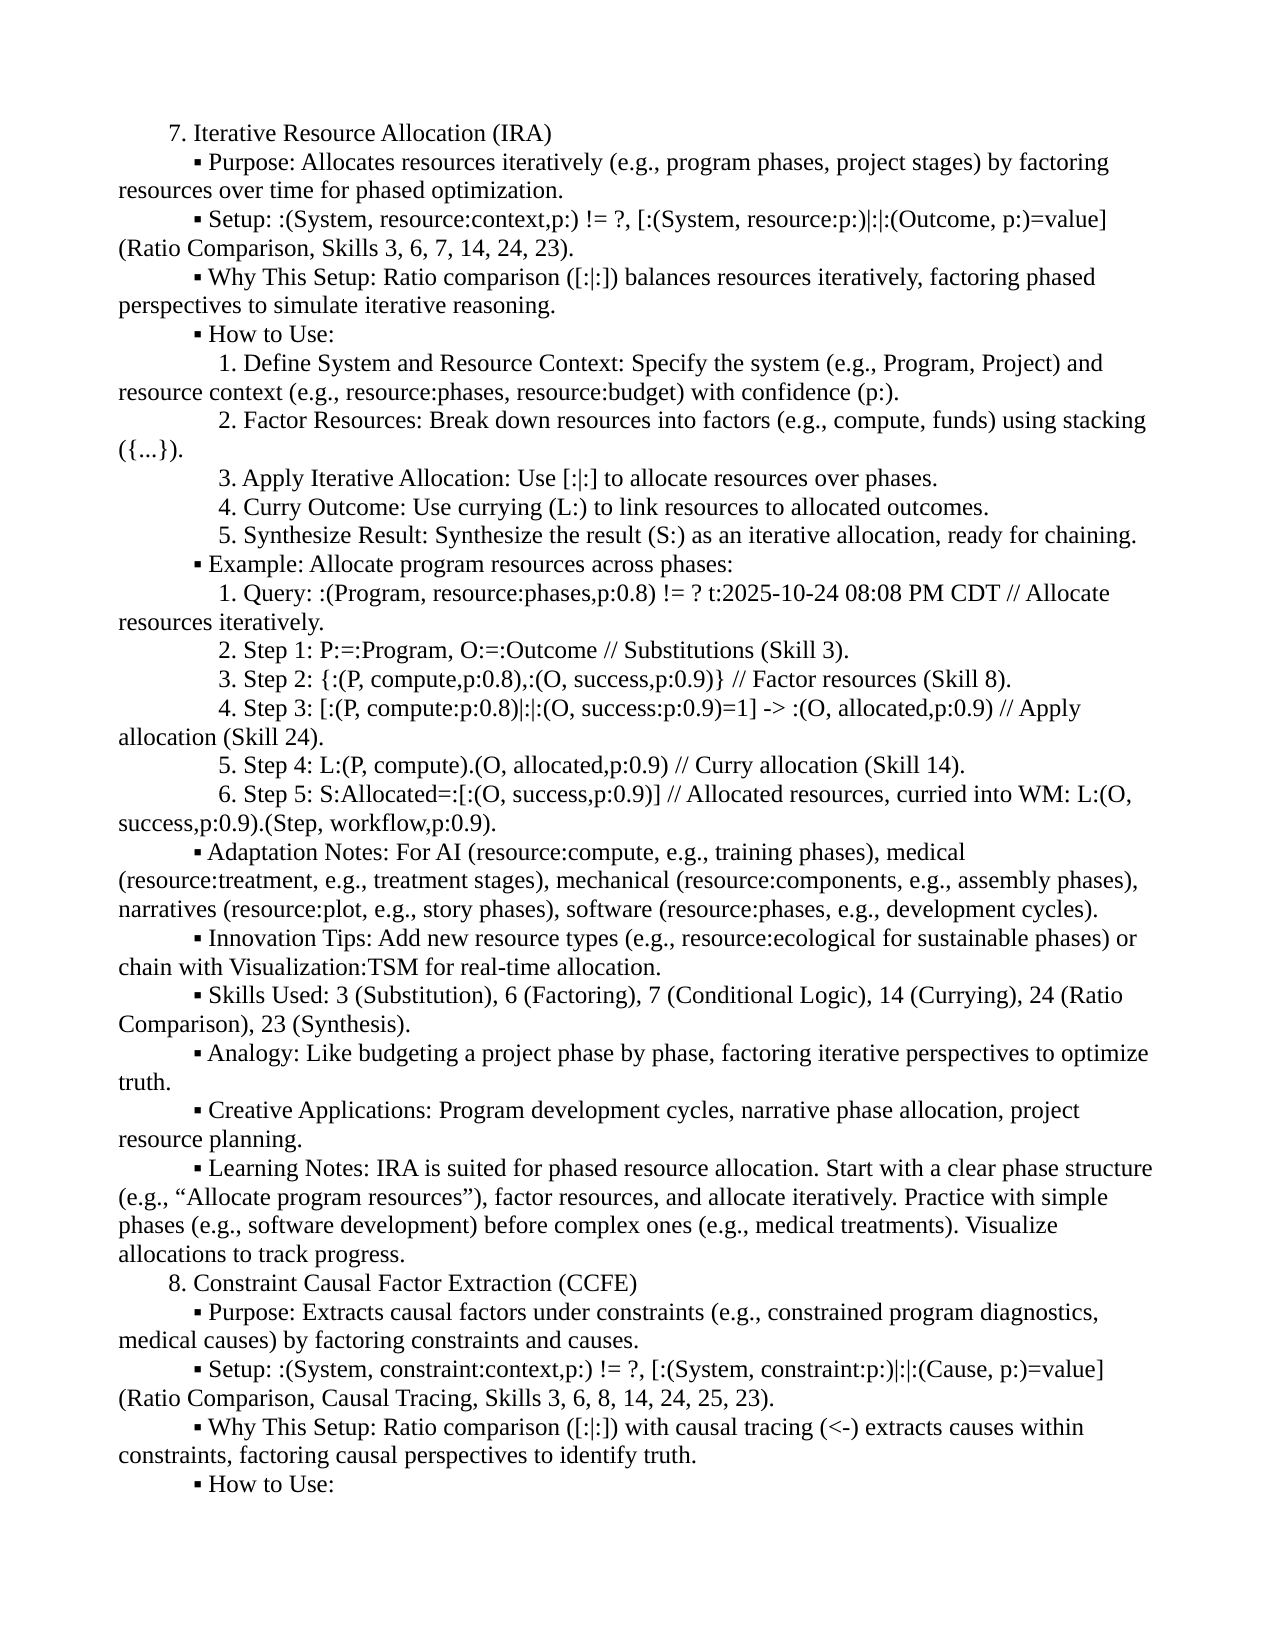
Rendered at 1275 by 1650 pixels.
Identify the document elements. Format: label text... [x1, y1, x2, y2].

text ▪ Purpose: Allocates resources iteratively (e.g., program phases, project stages) by factoring resources over time for phased optimization. [118, 147, 1157, 204]
text ▪ Innovation Tips: Add new resource types (e.g., resource:ecological for sustainable phases) or chain with Visualization:TSM for real-time allocation. [118, 923, 1157, 981]
text 8. Constraint Causal Factor Extraction (CCFE) [118, 1268, 1157, 1297]
text 5. Step 4: L:(P, compute).(O, allocated,p:0.9) // Curry allocation (Skill 14). [118, 751, 1157, 779]
text ▪ Creative Applications: Program development cycles, narrative phase allocation, project resource planning. [118, 1096, 1157, 1153]
text 2. Step 1: P:=:Program, O:=:Outcome // Substitutions (Skill 3). [118, 636, 1157, 664]
text ▪ Learning Notes: IRA is suited for phased resource allocation. Start with a clear phase structure (e.g., “Allocate program resources”), factor resources, and allocate iteratively. Practice with simple phases (e.g., software development) before complex ones (e.g., medical treatments). Visualize allocations to track progress. [118, 1153, 1157, 1268]
text ▪ Purpose: Extracts causal factors under constraints (e.g., constrained program diagnostics, medical causes) by factoring constraints and causes. [118, 1297, 1157, 1354]
text 6. Step 5: S:Allocated=:[:(O, success,p:0.9)] // Allocated resources, curried into WM: L:(O, success,p:0.9).(Step, workflow,p:0.9). [118, 779, 1157, 837]
text ▪ How to Use: [118, 319, 1157, 348]
text 1. Query: :(Program, resource:phases,p:0.8) != ? t:2025-10-24 08:08 PM CDT // Allocate resources iteratively. [118, 578, 1157, 636]
text 1. Define System and Resource Context: Specify the system (e.g., Program, Project) and resource context (e.g., resource:phases, resource:budget) with confidence (p:). [118, 348, 1157, 406]
text ▪ Adaptation Notes: For AI (resource:compute, e.g., training phases), medical (resource:treatment, e.g., treatment stages), mechanical (resource:components, e.g., assembly phases), narratives (resource:plot, e.g., story phases), software (resource:phases, e.g., development cycles). [118, 837, 1157, 923]
text ▪ Analogy: Like budgeting a project phase by phase, factoring iterative perspectives to optimize truth. [118, 1038, 1157, 1096]
text ▪ Why This Setup: Ratio comparison ([:|:]) balances resources iteratively, factoring phased perspectives to simulate iterative reasoning. [118, 262, 1157, 319]
text ▪ Setup: :(System, constraint:context,p:) != ?, [:(System, constraint:p:)|:|:(Cause, p:)=value] (Ratio Comparison, Causal Tracing, Skills 3, 6, 8, 14, 24, 25, 23). [118, 1354, 1157, 1412]
text ▪ Why This Setup: Ratio comparison ([:|:]) with causal tracing (<-) extracts causes within constraints, factoring causal perspectives to identify truth. [118, 1412, 1157, 1469]
text 4. Curry Outcome: Use currying (L:) to link resources to allocated outcomes. [118, 492, 1157, 521]
text 5. Synthesize Result: Synthesize the result (S:) as an iterative allocation, ready for chaining. [118, 521, 1157, 549]
text ▪ How to Use: [118, 1469, 1157, 1498]
text ▪ Example: Allocate program resources across phases: [118, 549, 1157, 578]
text 3. Step 2: {:(P, compute,p:0.8),:(O, success,p:0.9)} // Factor resources (Skill 8). [118, 664, 1157, 693]
text 7. Iterative Resource Allocation (IRA) [118, 118, 1157, 147]
text 2. Factor Resources: Break down resources into factors (e.g., compute, funds) using stacking ({...}). [118, 406, 1157, 463]
text ▪ Skills Used: 3 (Substitution), 6 (Factoring), 7 (Conditional Logic), 14 (Currying), 24 (Ratio Comparison), 23 (Synthesis). [118, 981, 1157, 1038]
text 3. Apply Iterative Allocation: Use [:|:] to allocate resources over phases. [118, 463, 1157, 492]
text ▪ Setup: :(System, resource:context,p:) != ?, [:(System, resource:p:)|:|:(Outcome, p:)=value] (Ratio Comparison, Skills 3, 6, 7, 14, 24, 23). [118, 204, 1157, 262]
text 4. Step 3: [:(P, compute:p:0.8)|:|:(O, success:p:0.9)=1] -> :(O, allocated,p:0.9) // Apply allocation (Skill 24). [118, 693, 1157, 751]
